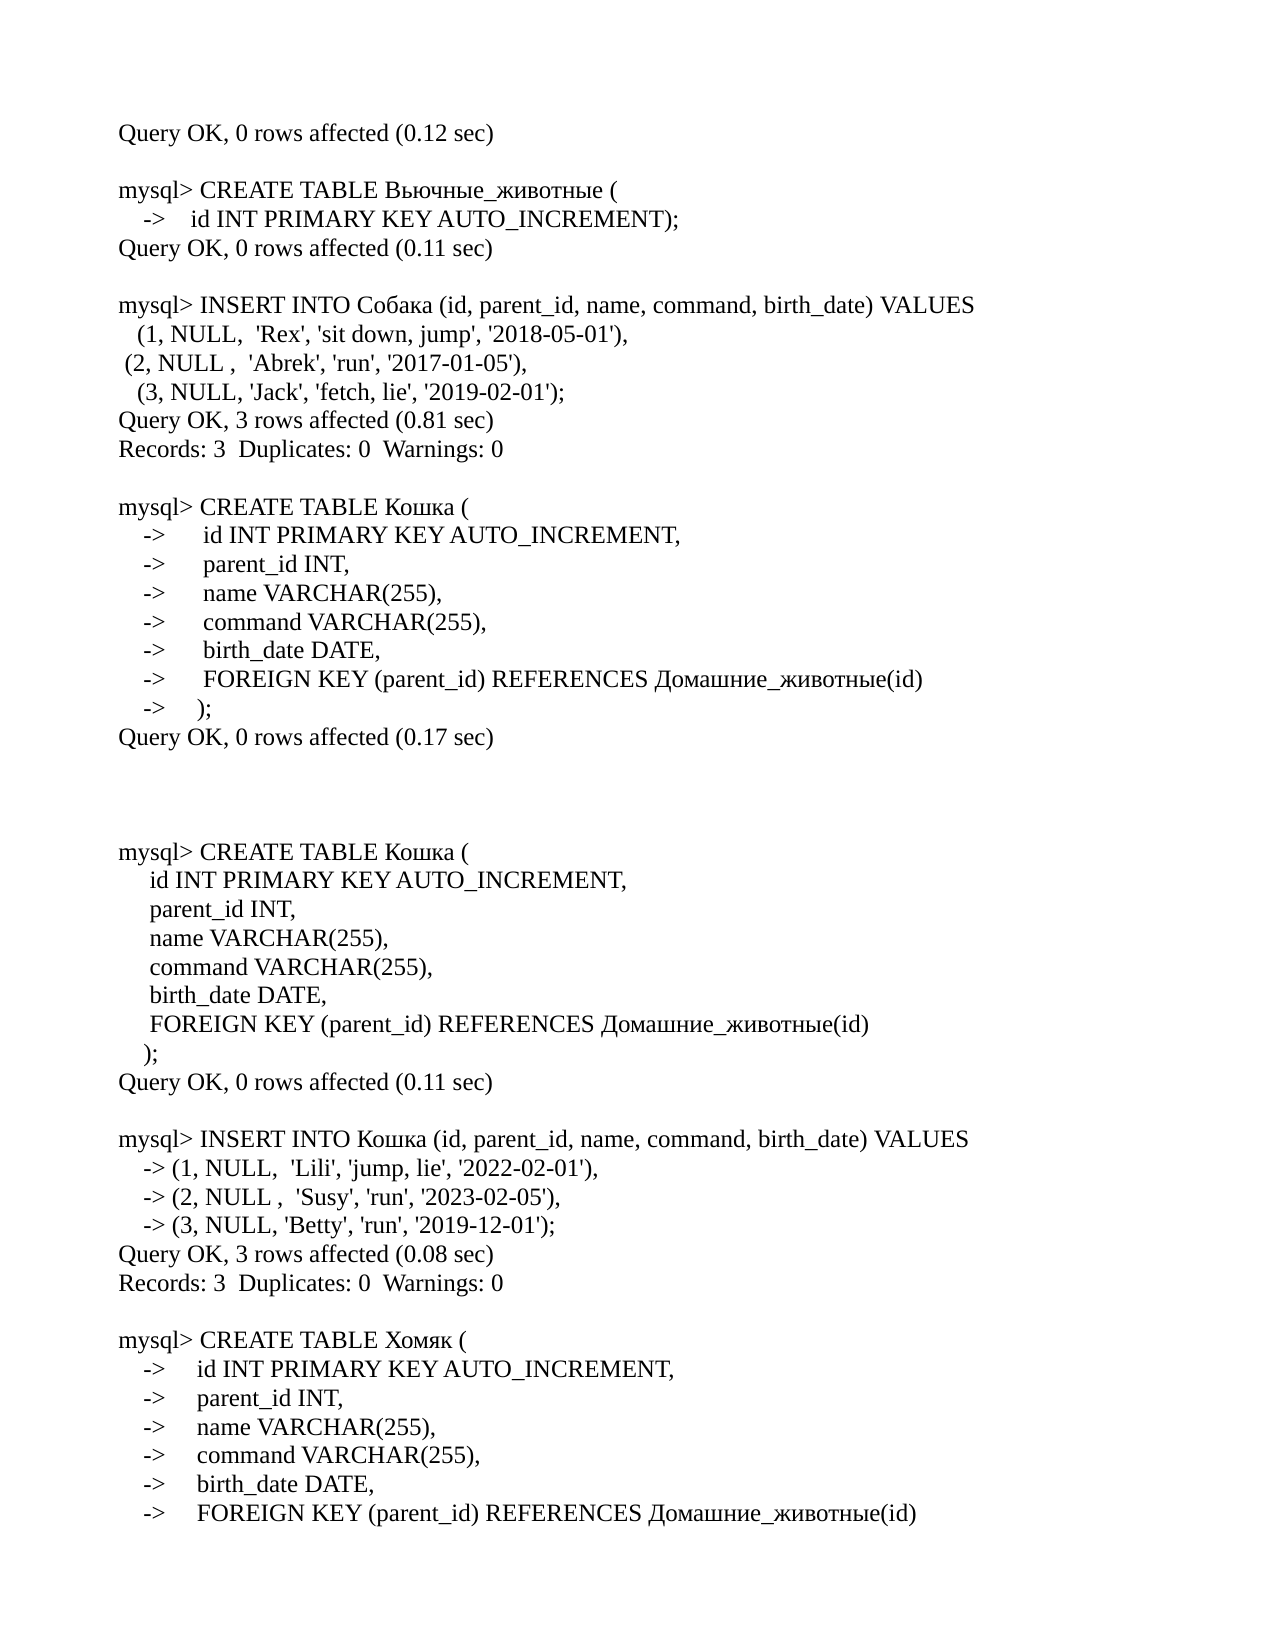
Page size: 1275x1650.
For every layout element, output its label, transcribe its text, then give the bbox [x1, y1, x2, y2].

text (3, NULL, 'Jack', 'fetch, lie', '2019-02-01'); [118, 377, 1157, 406]
text -> id INT PRIMARY KEY AUTO_INCREMENT, [118, 1354, 1157, 1383]
text (1, NULL, 'Rex', 'sit down, jump', '2018-05-01'), [118, 319, 1157, 348]
text -> command VARCHAR(255), [118, 1441, 1157, 1469]
text mysql> CREATE TABLE Вьючные_животные ( [118, 176, 1157, 204]
text Query OK, 3 rows affected (0.08 sec) [118, 1239, 1157, 1268]
text Records: 3 Duplicates: 0 Warnings: 0 [118, 434, 1157, 463]
text -> FOREIGN KEY (parent_id) REFERENCES Домашние_животные(id) [118, 1498, 1157, 1527]
text Query OK, 0 rows affected (0.17 sec) [118, 722, 1157, 751]
text mysql> INSERT INTO Собака (id, parent_id, name, command, birth_date) VALUES [118, 291, 1157, 319]
text id INT PRIMARY KEY AUTO_INCREMENT, [118, 866, 1157, 894]
text -> parent_id INT, [118, 1383, 1157, 1412]
text -> parent_id INT, [118, 549, 1157, 578]
text mysql> CREATE TABLE Кошка ( [118, 492, 1157, 521]
text -> (1, NULL, 'Lili', 'jump, lie', '2022-02-01'), [118, 1153, 1157, 1182]
text -> name VARCHAR(255), [118, 1412, 1157, 1441]
text birth_date DATE, [118, 981, 1157, 1009]
text command VARCHAR(255), [118, 952, 1157, 981]
text -> (2, NULL , 'Susy', 'run', '2023-02-05'), [118, 1182, 1157, 1211]
text -> (3, NULL, 'Betty', 'run', '2019-12-01'); [118, 1211, 1157, 1239]
text ); [118, 1038, 1157, 1067]
text name VARCHAR(255), [118, 923, 1157, 952]
text mysql> CREATE TABLE Кошка ( [118, 837, 1157, 866]
text Records: 3 Duplicates: 0 Warnings: 0 [118, 1268, 1157, 1297]
text mysql> INSERT INTO Кошка (id, parent_id, name, command, birth_date) VALUES [118, 1124, 1157, 1153]
text Query OK, 0 rows affected (0.12 sec) [118, 118, 1157, 147]
text -> id INT PRIMARY KEY AUTO_INCREMENT); [118, 204, 1157, 233]
text Query OK, 3 rows affected (0.81 sec) [118, 406, 1157, 434]
text parent_id INT, [118, 894, 1157, 923]
text (2, NULL , 'Abrek', 'run', '2017-01-05'), [118, 348, 1157, 377]
text -> name VARCHAR(255), [118, 578, 1157, 607]
text -> FOREIGN KEY (parent_id) REFERENCES Домашние_животные(id) [118, 664, 1157, 693]
text -> id INT PRIMARY KEY AUTO_INCREMENT, [118, 521, 1157, 549]
text mysql> CREATE TABLE Хомяк ( [118, 1326, 1157, 1354]
text -> ); [118, 693, 1157, 722]
text -> command VARCHAR(255), [118, 607, 1157, 636]
text Query OK, 0 rows affected (0.11 sec) [118, 1067, 1157, 1096]
text Query OK, 0 rows affected (0.11 sec) [118, 233, 1157, 262]
text -> birth_date DATE, [118, 636, 1157, 664]
text -> birth_date DATE, [118, 1469, 1157, 1498]
text FOREIGN KEY (parent_id) REFERENCES Домашние_животные(id) [118, 1009, 1157, 1038]
